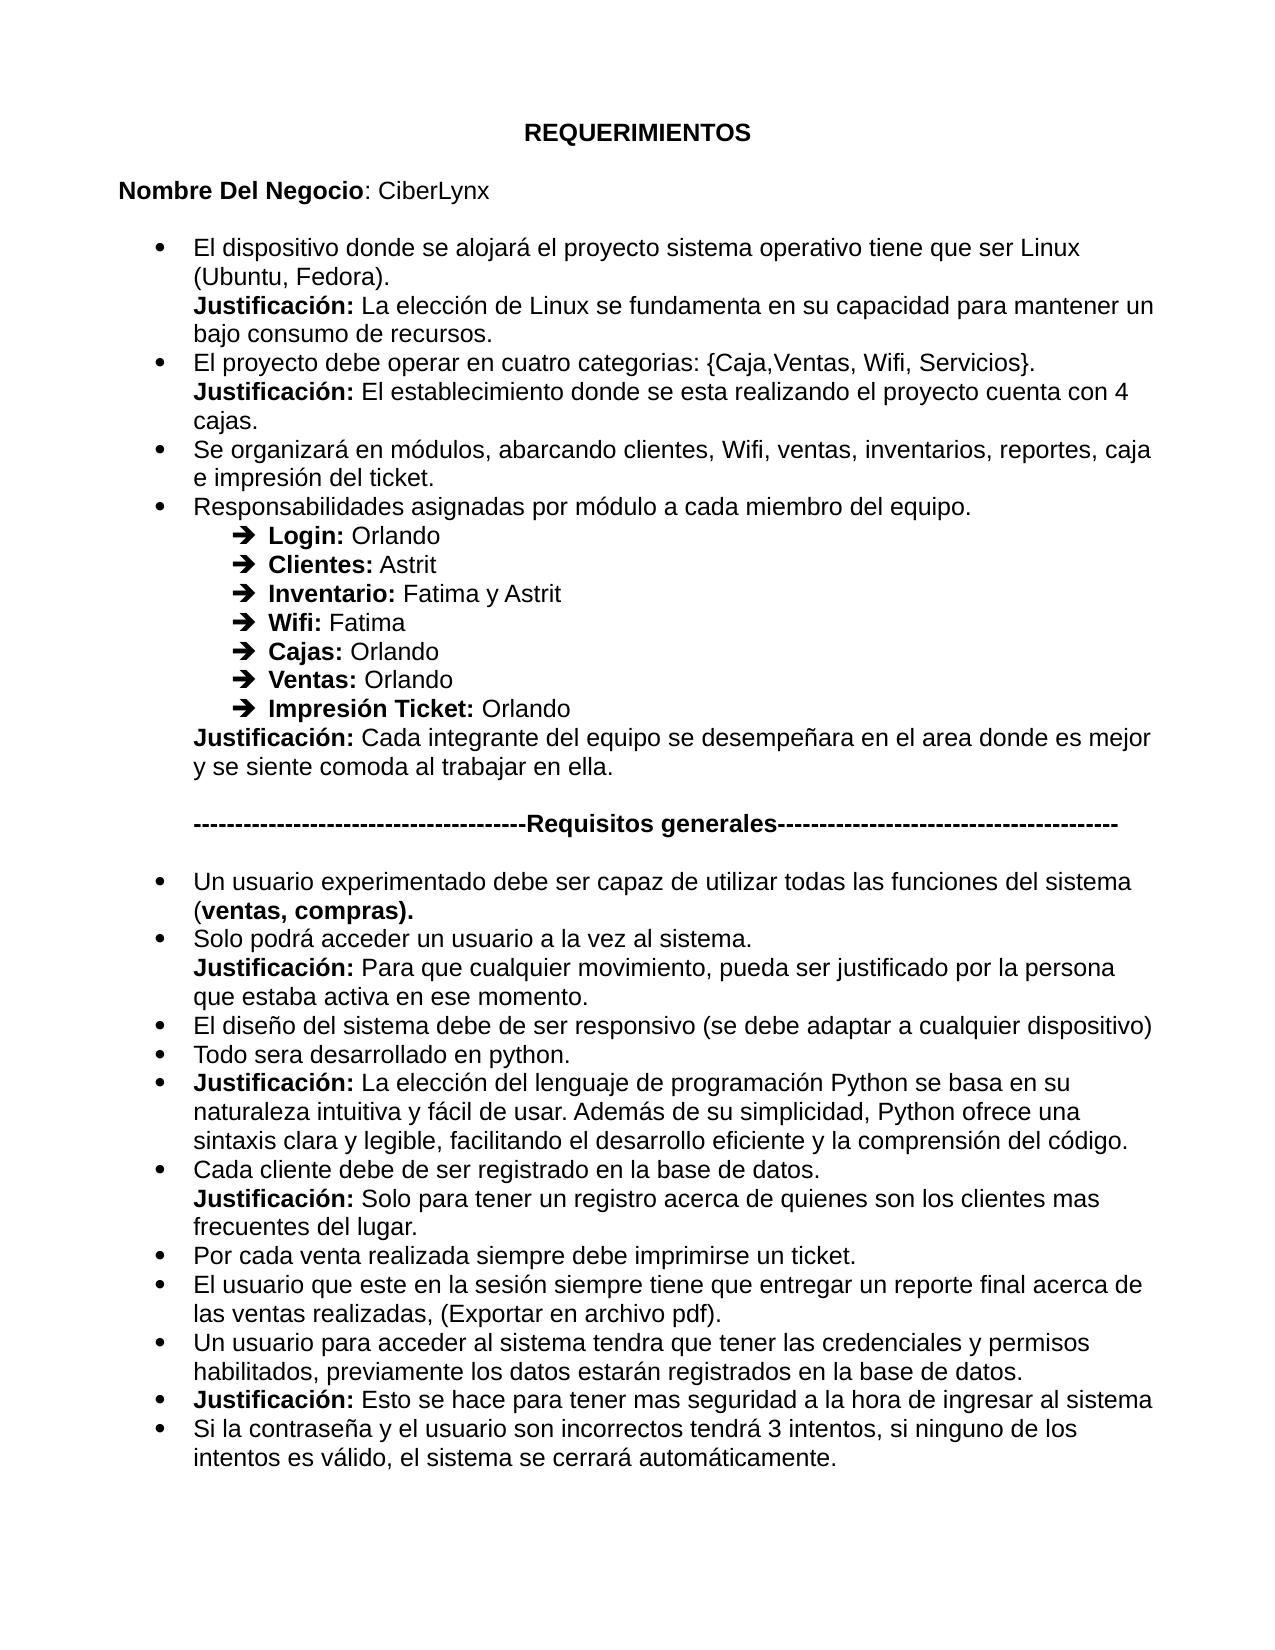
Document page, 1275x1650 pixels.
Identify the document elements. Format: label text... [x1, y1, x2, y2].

list Wifi: Fatima [231, 608, 1157, 636]
list Ventas: Orlando [231, 665, 1157, 694]
list Justificación: Cada integrante del equipo se desempeñara en el area donde es mejor y se siente comoda al trabajar en ella. [156, 723, 1157, 781]
list El dispositivo donde se alojará el proyecto sistema operativo tiene que ser Linux (Ubuntu, Fedora). [156, 233, 1157, 291]
list Si la contraseña y el usuario son incorrectos tendrá 3 intentos, si ninguno de los intentos es válido, el sistema se cerrará automáticamente. [156, 1414, 1157, 1472]
list Cada cliente debe de ser registrado en la base de datos. [156, 1155, 1157, 1184]
list Justificación: El establecimiento donde se esta realizando el proyecto cuenta con 4 cajas. [156, 377, 1157, 434]
list El proyecto debe operar en cuatro categorias: {Caja,Ventas, Wifi, Servicios}. [156, 348, 1157, 377]
list Justificación: Solo para tener un registro acerca de quienes son los clientes mas frecuentes del lugar. [156, 1184, 1157, 1241]
list Justificación: La elección del lenguaje de programación Python se basa en su naturaleza intuitiva y fácil de usar. Además de su simplicidad, Python ofrece una sintaxis clara y legible, facilitando el desarrollo eficiente y la comprensión del código. [156, 1068, 1157, 1155]
list El usuario que este en la sesión siempre tiene que entregar un reporte final acerca de las ventas realizadas, (Exportar en archivo pdf). [156, 1270, 1157, 1328]
list Un usuario experimentado debe ser capaz de utilizar todas las funciones del sistema (ventas, compras). [156, 867, 1157, 924]
text Nombre Del Negocio: CiberLynx [118, 176, 1157, 204]
list Se organizará en módulos, abarcando clientes, Wifi, ventas, inventarios, reportes, caja e impresión del ticket. [156, 434, 1157, 492]
list Responsabilidades asignadas por módulo a cada miembro del equipo. [156, 492, 1157, 521]
text REQUERIMIENTOS [118, 118, 1157, 147]
list Todo sera desarrollado en python. [156, 1039, 1157, 1068]
list Por cada venta realizada siempre debe imprimirse un ticket. [156, 1241, 1157, 1270]
list Justificación: La elección de Linux se fundamenta en su capacidad para mantener un bajo consumo de recursos. [156, 291, 1157, 348]
list Solo podrá acceder un usuario a la vez al sistema. [156, 924, 1157, 953]
list Justificación: Esto se hace para tener mas seguridad a la hora de ingresar al sistema [156, 1385, 1157, 1414]
list Cajas: Orlando [231, 636, 1157, 665]
list ----------------------------------------Requisitos generales----------------------------------------- [193, 809, 1157, 838]
list Inventario: Fatima y Astrit [231, 579, 1157, 608]
list El diseño del sistema debe de ser responsivo (se debe adaptar a cualquier dispositivo) [156, 1011, 1157, 1039]
list Login: Orlando [231, 521, 1157, 550]
list Un usuario para acceder al sistema tendra que tener las credenciales y permisos habilitados, previamente los datos estarán registrados en la base de datos. [156, 1328, 1157, 1385]
list Justificación: Para que cualquier movimiento, pueda ser justificado por la persona que estaba activa en ese momento. [156, 953, 1157, 1011]
list Impresión Ticket: Orlando [231, 694, 1157, 723]
list Clientes: Astrit [231, 550, 1157, 579]
